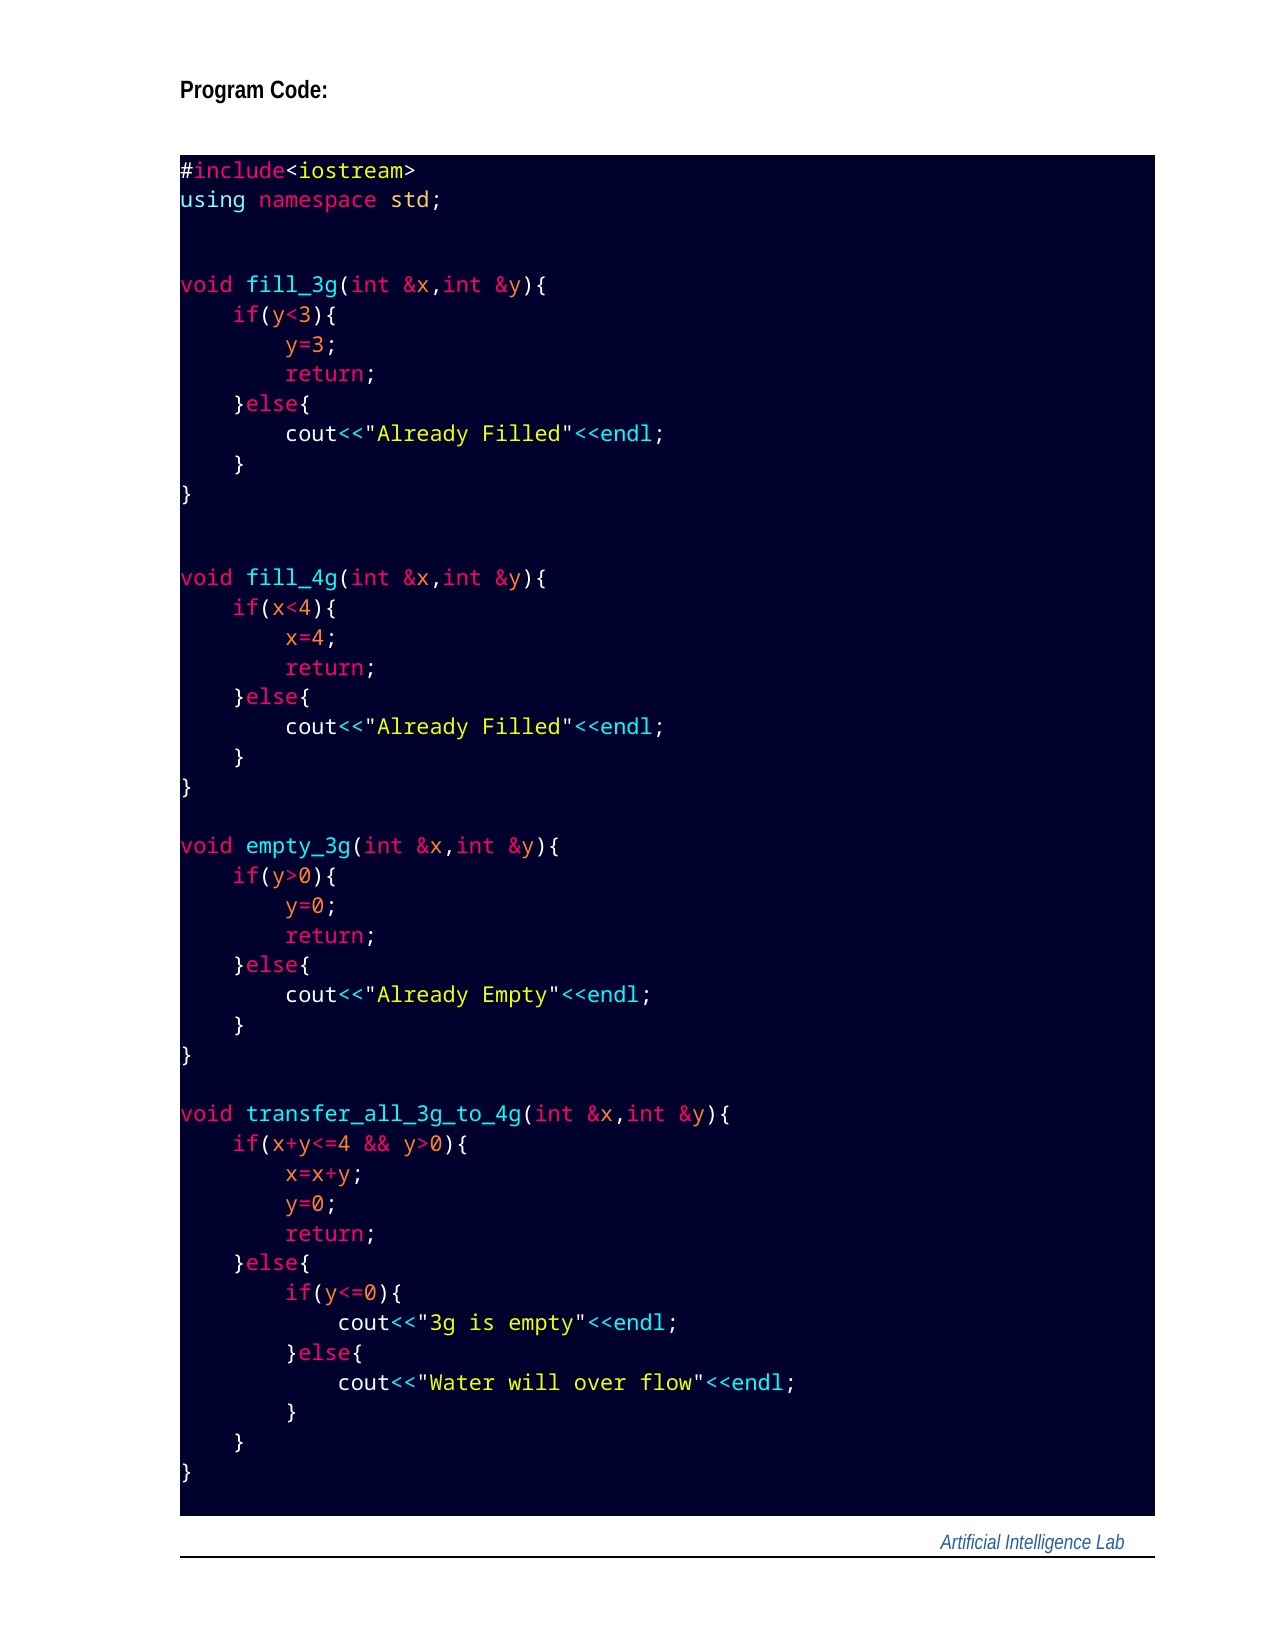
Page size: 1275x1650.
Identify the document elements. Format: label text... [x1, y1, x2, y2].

text return; [180, 652, 1155, 681]
text x=x+y; [180, 1158, 1155, 1188]
text if(y<=0){ [180, 1277, 1155, 1307]
text } [180, 1426, 1155, 1456]
text void transfer_all_3g_to_4g(int &x,int &y){ [180, 1098, 1155, 1128]
text } [180, 478, 1155, 507]
text cout<<"Water will over flow"<<endl; [180, 1367, 1155, 1396]
text } [180, 448, 1155, 478]
text cout<<"Already Filled"<<endl; [180, 711, 1155, 741]
text } [180, 771, 1155, 801]
text y=0; [180, 890, 1155, 920]
text return; [180, 358, 1155, 388]
text }else{ [180, 681, 1155, 711]
text } [180, 1039, 1155, 1069]
text Program Code: [180, 75, 1155, 104]
text cout<<"Already Empty"<<endl; [180, 979, 1155, 1009]
text return; [180, 920, 1155, 949]
text } [180, 741, 1155, 771]
text using namespace std; [180, 184, 1155, 214]
text if(x<4){ [180, 592, 1155, 622]
text if(x+y<=4 && y>0){ [180, 1128, 1155, 1158]
text }else{ [180, 388, 1155, 418]
text cout<<"Already Filled"<<endl; [180, 418, 1155, 448]
text }else{ [180, 1337, 1155, 1367]
text x=4; [180, 622, 1155, 652]
text void fill_4g(int &x,int &y){ [180, 562, 1155, 592]
text cout<<"3g is empty"<<endl; [180, 1307, 1155, 1337]
text void fill_3g(int &x,int &y){ [180, 269, 1155, 299]
text } [180, 1456, 1155, 1486]
text #include<iostream> [180, 155, 1155, 184]
text } [180, 1396, 1155, 1426]
text y=0; [180, 1188, 1155, 1218]
text } [180, 1009, 1155, 1039]
text if(y>0){ [180, 860, 1155, 890]
text }else{ [180, 949, 1155, 979]
text return; [180, 1218, 1155, 1247]
text if(y<3){ [180, 299, 1155, 329]
text }else{ [180, 1247, 1155, 1277]
text y=3; [180, 329, 1155, 358]
text void empty_3g(int &x,int &y){ [180, 830, 1155, 860]
